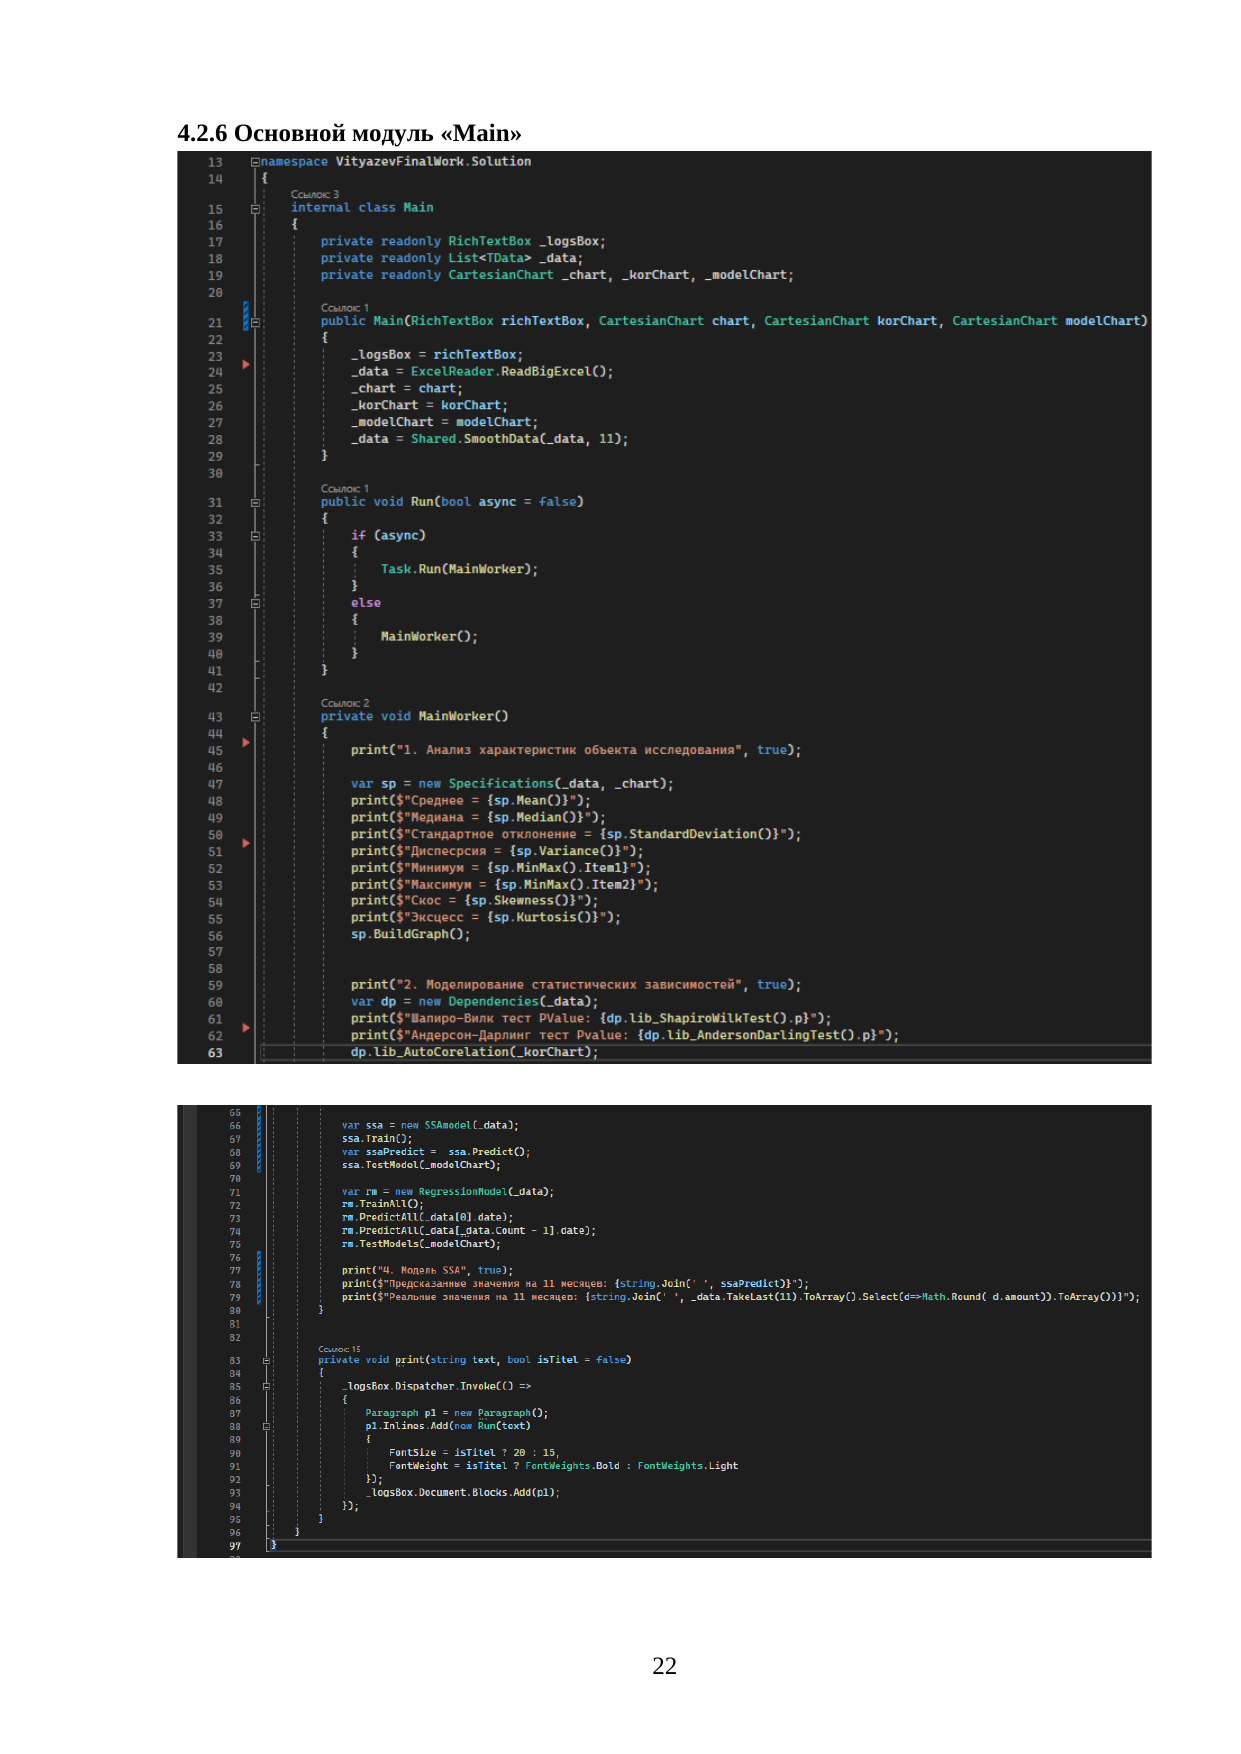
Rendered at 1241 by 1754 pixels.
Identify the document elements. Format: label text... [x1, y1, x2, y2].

picture [177, 1105, 1152, 1558]
text 4.2.6 Основной модуль «Main» [177, 118, 1152, 147]
picture [177, 151, 1152, 1064]
